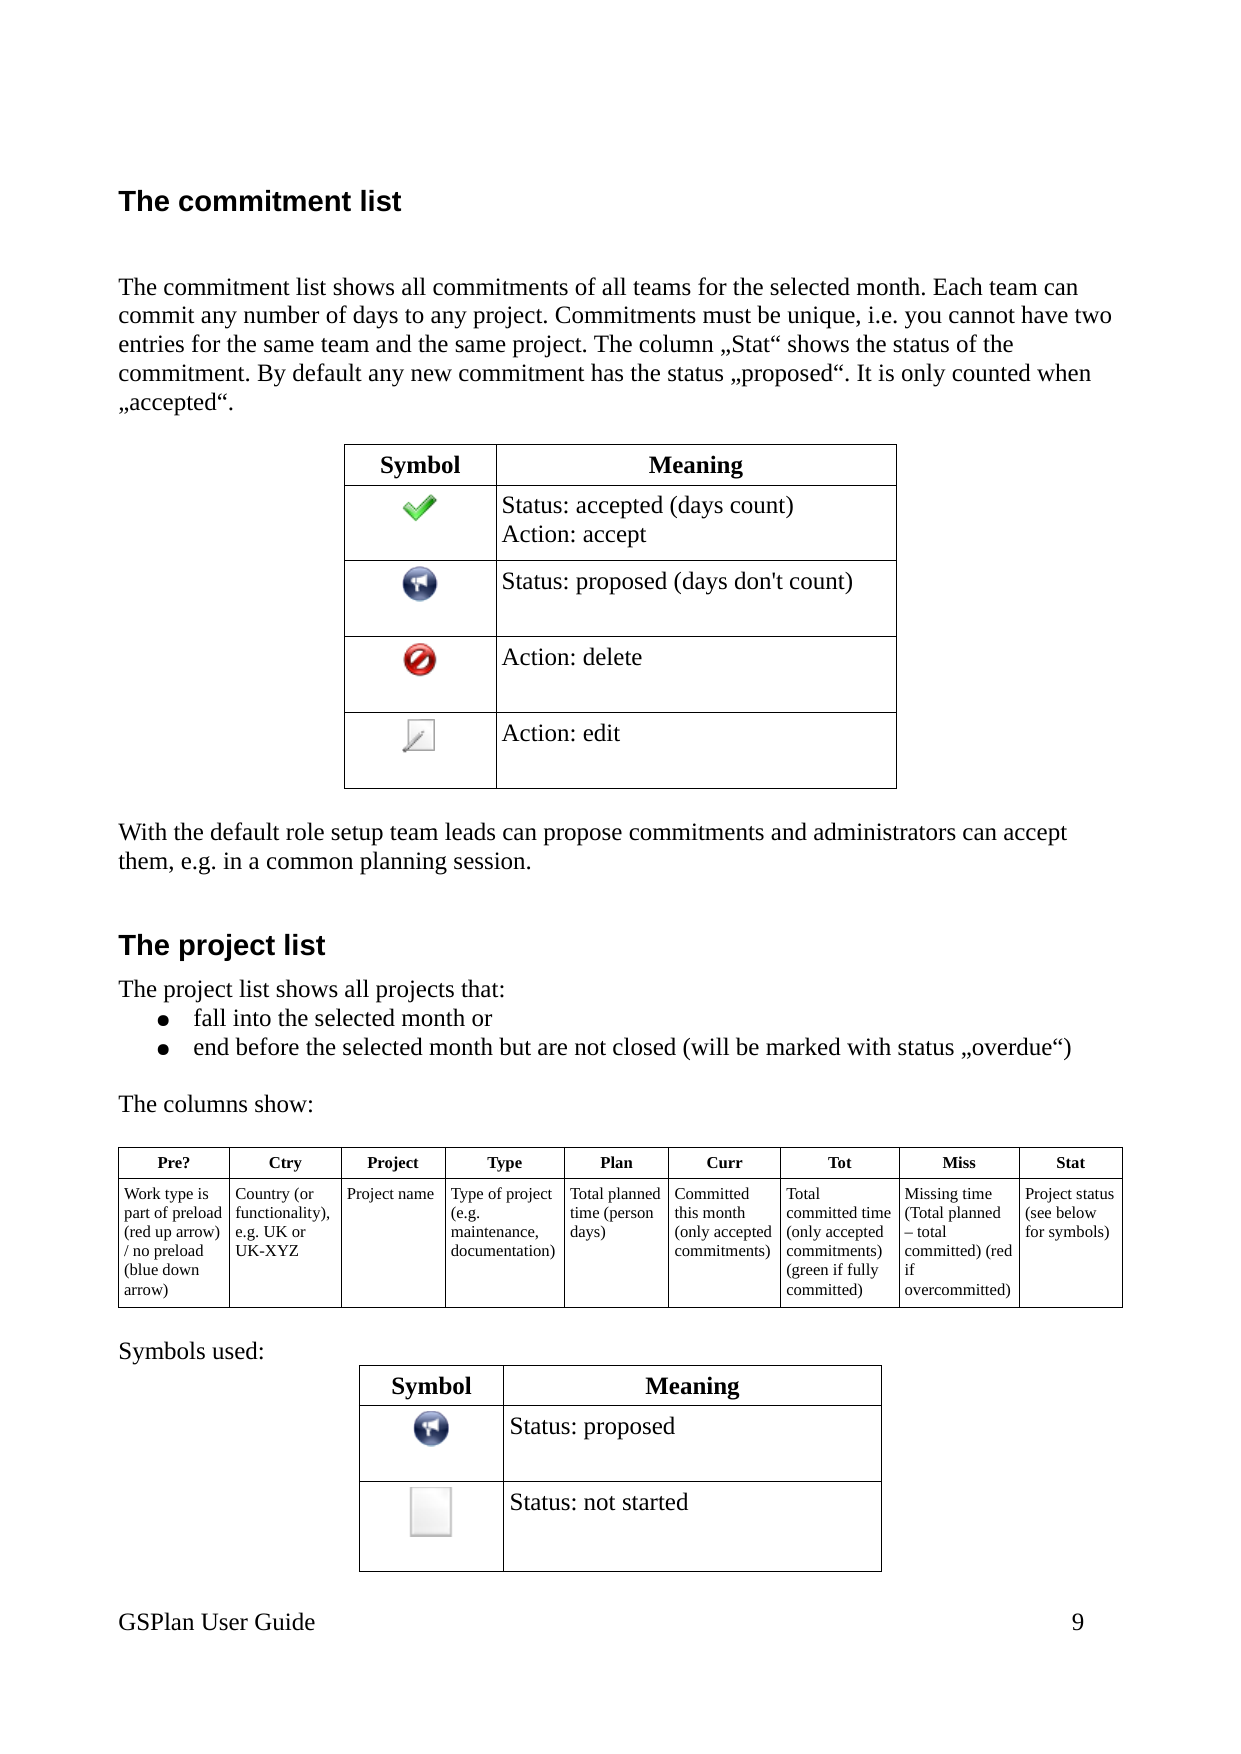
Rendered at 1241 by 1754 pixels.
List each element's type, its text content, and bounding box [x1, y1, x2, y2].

table_header Meaning [497, 445, 896, 484]
table_cell [345, 713, 496, 788]
text The commitment list shows all commitments of all teams for the selected month. Each team can commit any number of days to any project. Commitments must be unique, i.e. you cannot have two entries for the same team and the same project. The column „Stat“ shows the status of the commitment. By default any new commitment has the status „proposed“. It is only counted when „accepted“. [118, 272, 1122, 415]
table_cell [360, 1482, 503, 1571]
picture [413, 1411, 449, 1447]
table_header Symbol [360, 1366, 503, 1405]
table_cell [345, 486, 496, 560]
table_cell Total planned time (person days) [565, 1179, 668, 1307]
table_header Miss [900, 1148, 1019, 1178]
table_header Plan [565, 1148, 668, 1178]
table_cell Country (or functionality), e.g. UK or UK-XYZ [230, 1179, 341, 1307]
table_header Symbol [345, 445, 496, 484]
subtitle The project list [118, 928, 1122, 962]
table_cell [345, 637, 496, 712]
picture [402, 642, 438, 678]
table_cell Action: delete [497, 637, 896, 712]
table_cell Total committed time (only accepted commitments) (green if fully committed) [781, 1179, 899, 1307]
table_header Stat [1020, 1148, 1122, 1178]
picture [402, 566, 438, 602]
table_cell Status: proposed [504, 1406, 881, 1481]
text Symbols used: [118, 1336, 1122, 1365]
table_cell Project name [342, 1179, 445, 1307]
table_cell [345, 561, 496, 636]
table_cell Missing time (Total planned – total committed) (red if overcommitted) [900, 1179, 1019, 1307]
picture [406, 1487, 457, 1537]
table_header Tot [781, 1148, 899, 1178]
table_header Project [342, 1148, 445, 1178]
table_cell Status: accepted (days count) Action: accept [497, 486, 896, 560]
table_cell [360, 1406, 503, 1481]
table_header Meaning [504, 1366, 881, 1405]
list fall into the selected month or [156, 1003, 1122, 1032]
table_cell Action: edit [497, 713, 896, 788]
list end before the selected month but are not closed (will be marked with status „overdue“) [156, 1032, 1122, 1061]
table_cell Type of project (e.g. maintenance, documentation) [446, 1179, 564, 1307]
text The columns show: [118, 1089, 1122, 1118]
table_cell Status: proposed (days don't count) [497, 561, 896, 636]
table_header Type [446, 1148, 564, 1178]
table_cell Project status (see below for symbols) [1020, 1179, 1122, 1307]
picture [402, 490, 438, 526]
table_header Pre? [119, 1148, 229, 1178]
picture [402, 718, 438, 754]
table_cell Committed this month (only accepted commitments) [669, 1179, 780, 1307]
subtitle The commitment list [118, 184, 1122, 218]
text With the default role setup team leads can propose commitments and administrators can accept them, e.g. in a common planning session. [118, 817, 1122, 874]
text The project list shows all projects that: [118, 974, 1122, 1003]
table_cell Work type is part of preload (red up arrow) / no preload (blue down arrow) [119, 1179, 229, 1307]
table_cell Status: not started [504, 1482, 881, 1571]
table_header Ctry [230, 1148, 341, 1178]
table_header Curr [669, 1148, 780, 1178]
